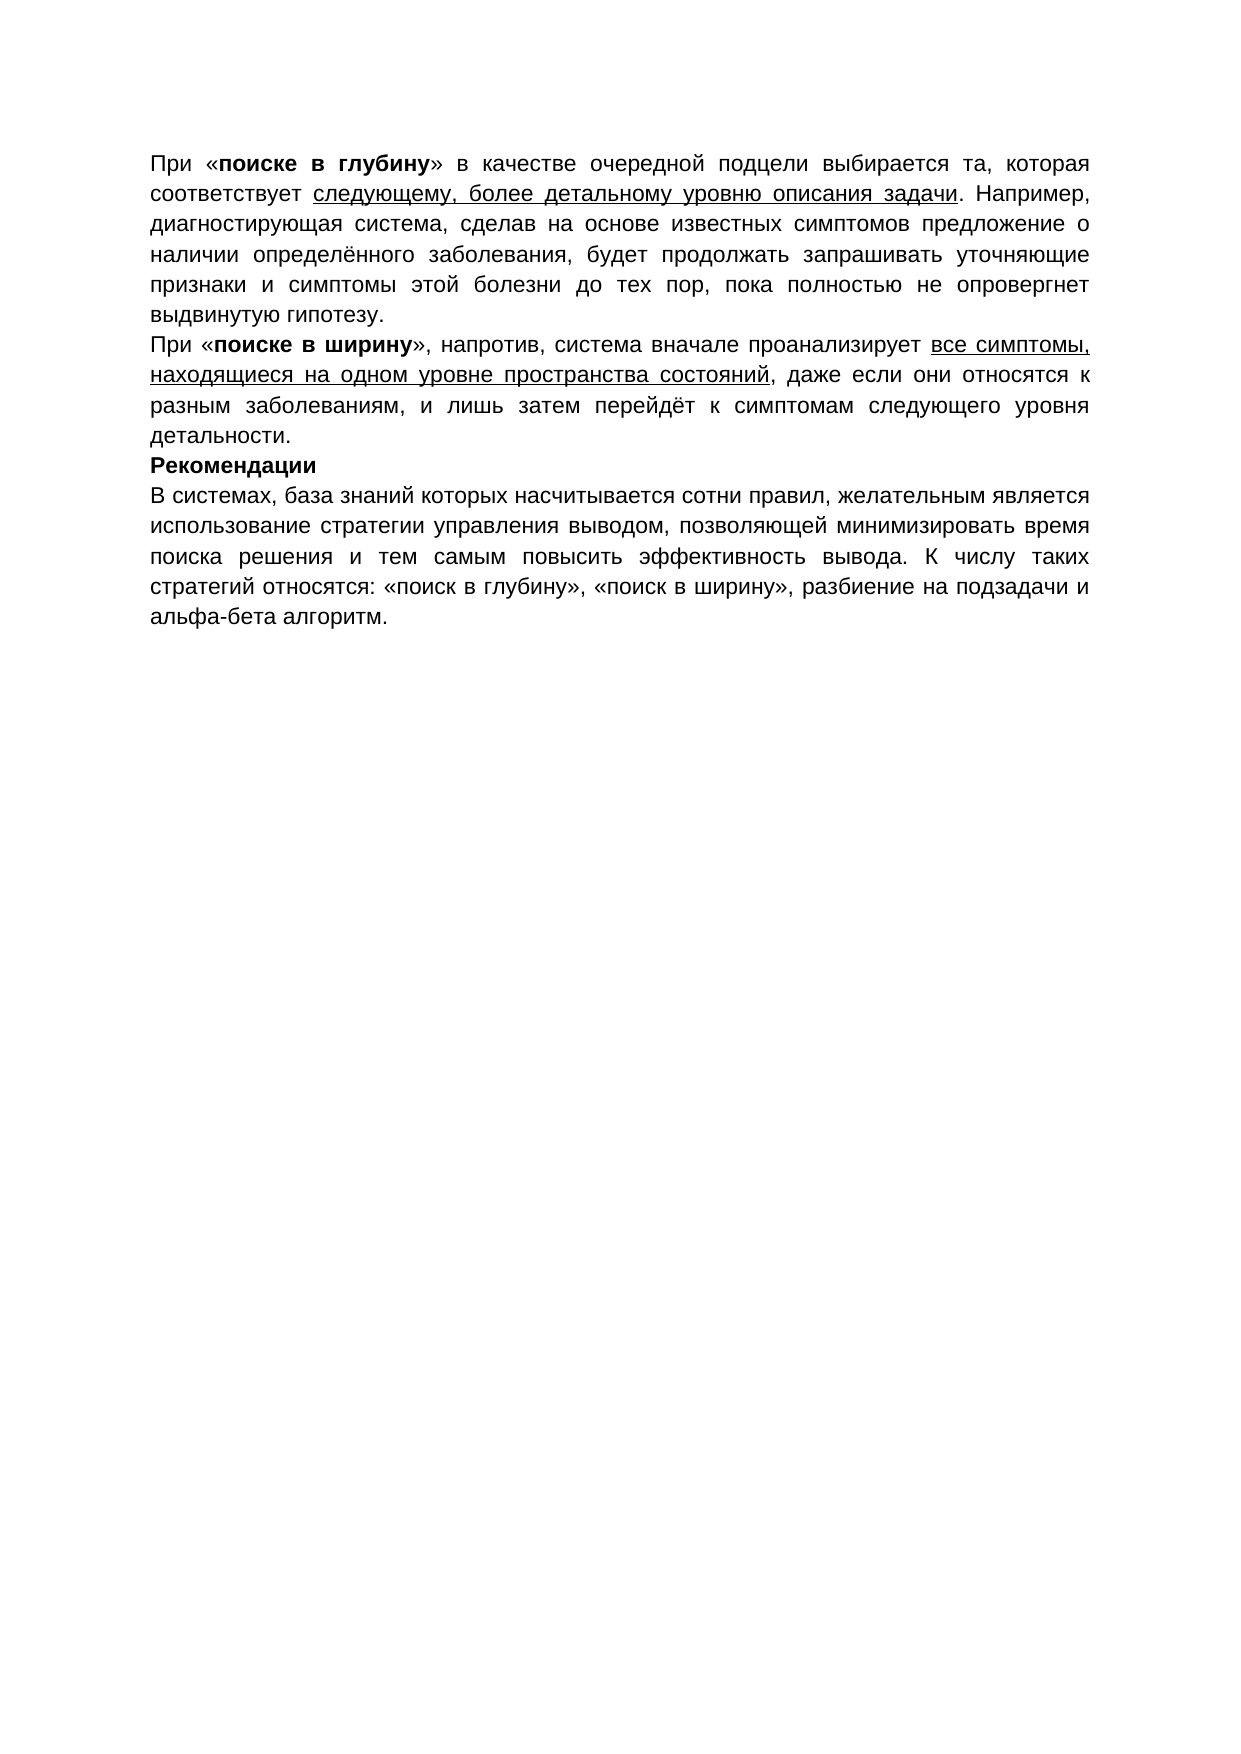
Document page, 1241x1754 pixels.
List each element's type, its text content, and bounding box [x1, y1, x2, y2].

text При «поиске в глубину» в качестве очередной подцели выбирается та, которая соответствует следующему, более детальному уровню описания задачи. Например, диагностирующая система, сделав на основе известных симптомов предложение о наличии определённого заболевания, будет продолжать запрашивать уточняющие признаки и симптомы этой болезни до тех пор, пока полностью не опровергнет выдвинутую гипотезу. [150, 150, 1090, 327]
text В системах, база знаний которых насчитывается сотни правил, желательным является использование стратегии управления выводом, позволяющей минимизировать время поиска решения и тем самым повысить эффективность вывода. К числу таких стратегий относятся: «поиск в глубину», «поиск в ширину», разбиение на подзадачи и альфа-бета алгоритм. [150, 482, 1090, 629]
text При «поиске в ширину», напротив, система вначале проанализирует все симптомы, находящиеся на одном уровне пространства состояний, даже если они относятся к разным заболеваниям, и лишь затем перейдёт к симптомам следующего уровня детальности. [150, 331, 1090, 448]
text Рекомендации [150, 452, 1090, 478]
